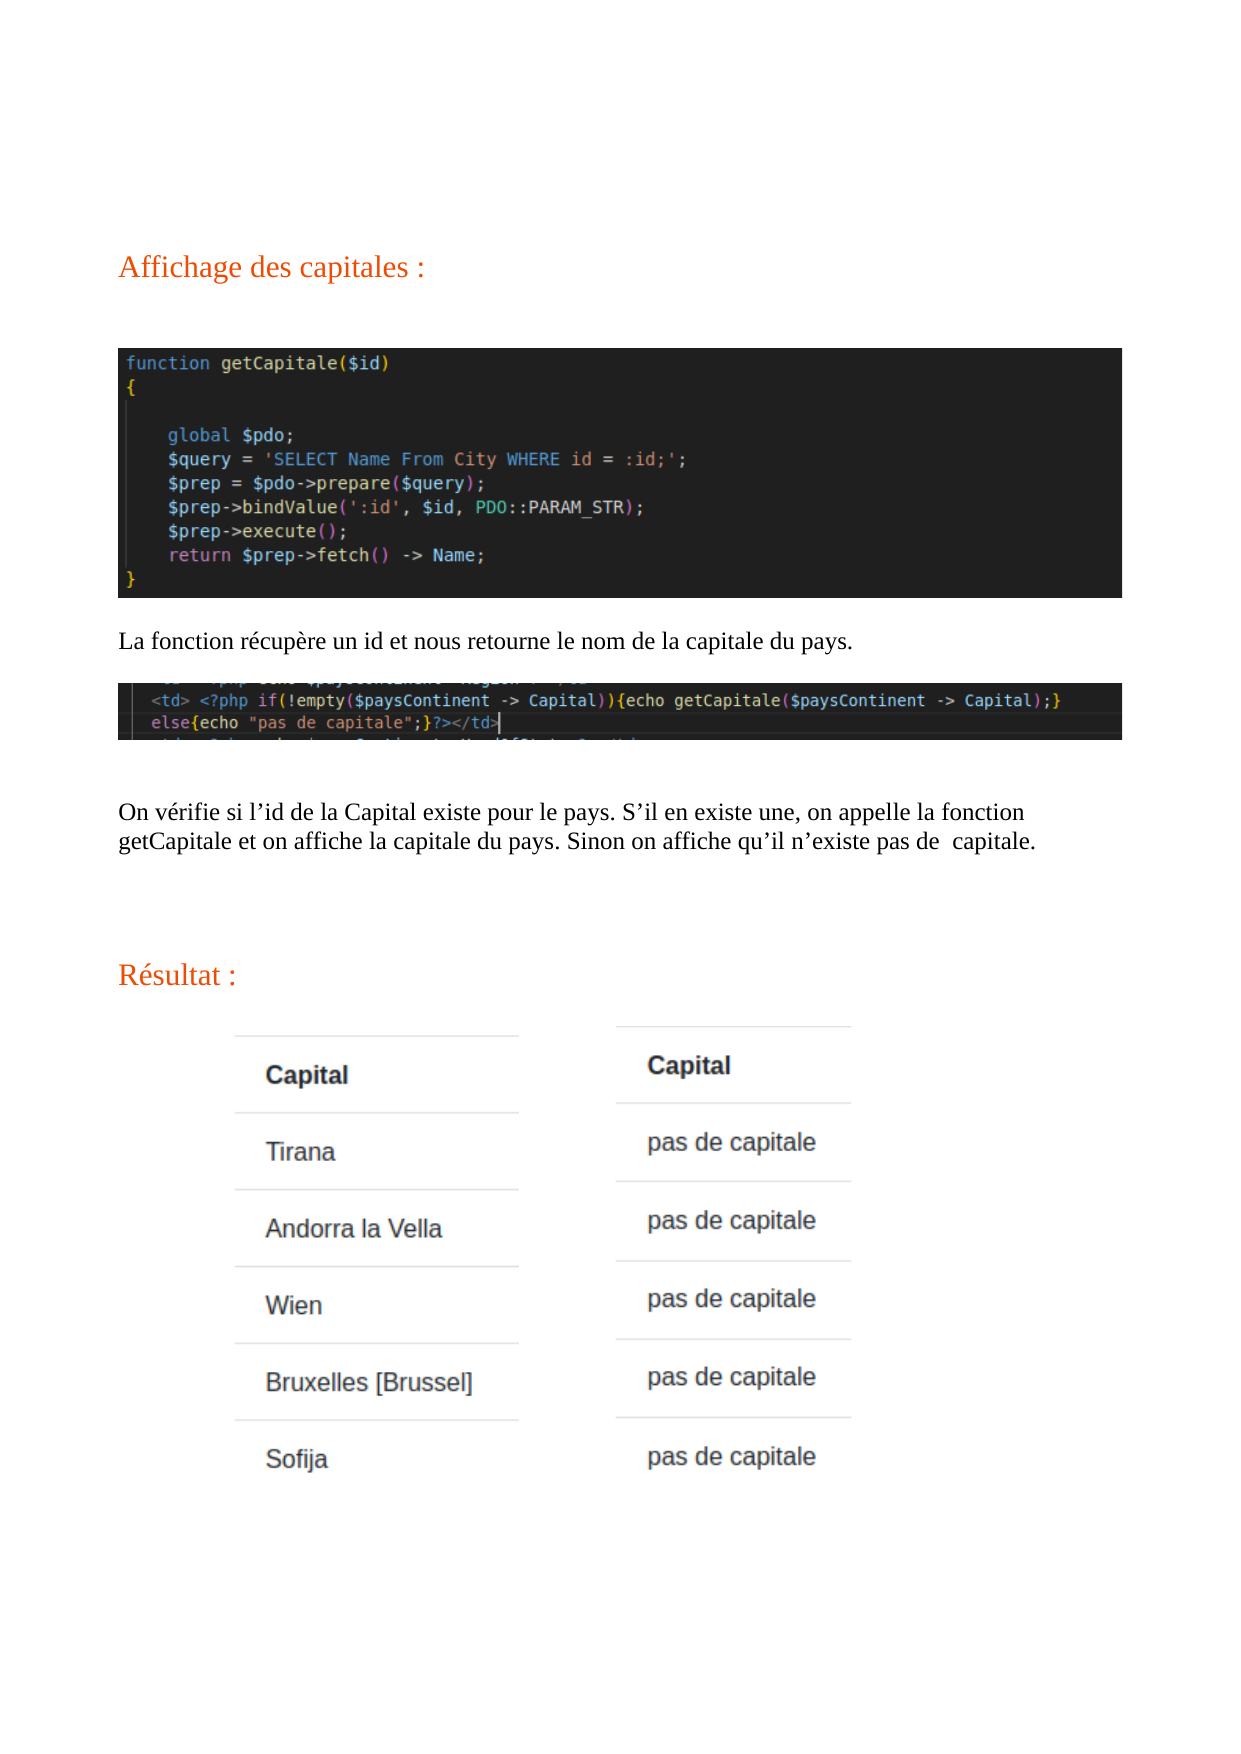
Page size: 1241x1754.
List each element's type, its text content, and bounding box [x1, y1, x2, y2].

picture [118, 348, 1123, 598]
picture [615, 1026, 852, 1531]
text On vérifie si l’id de la Capital existe pour le pays. S’il en existe une, on appelle la fonction getCapitale et on affiche la capitale du pays. Sinon on affiche qu’il n’existe pas de capitale. [118, 797, 1122, 855]
picture [118, 683, 1123, 740]
text La fonction récupère un id et nous retourne le nom de la capitale du pays. [118, 626, 1122, 655]
picture [234, 1034, 519, 1487]
